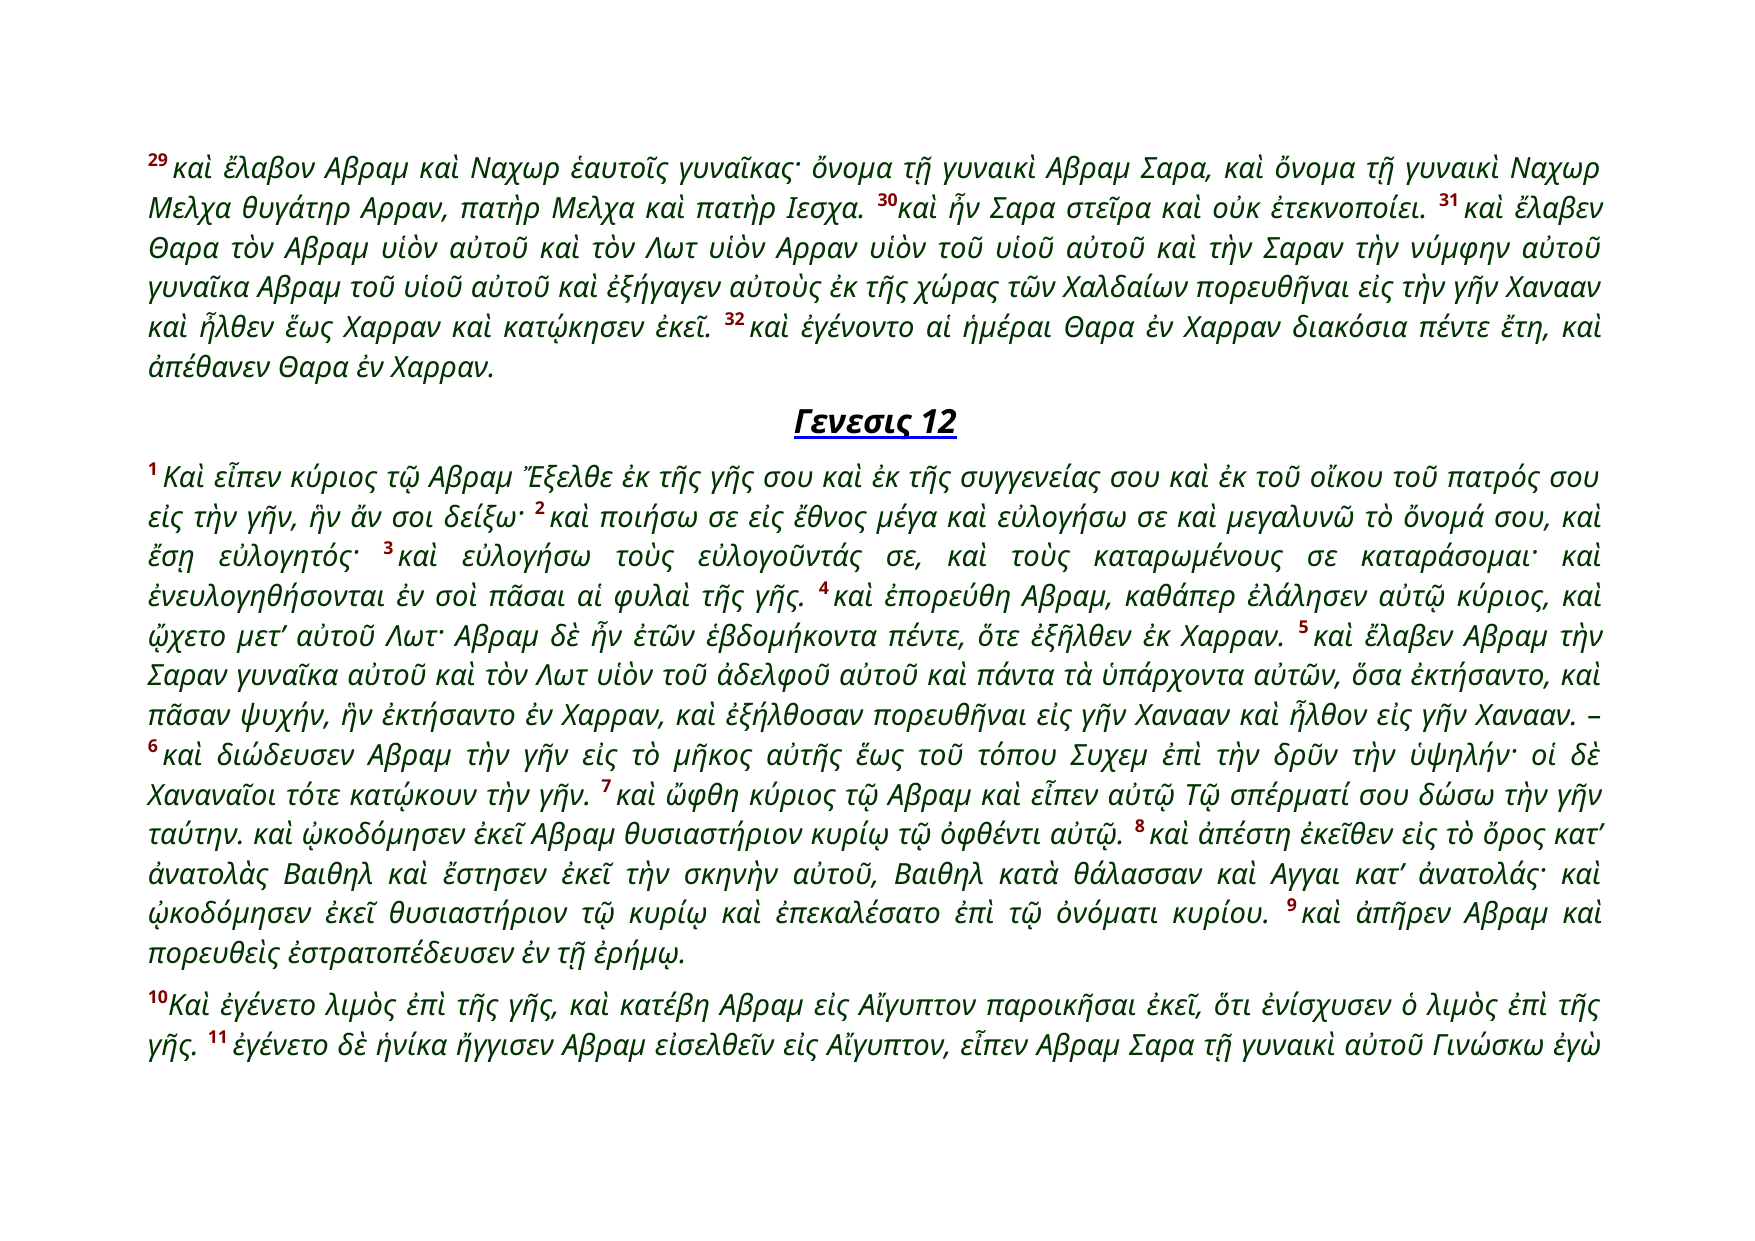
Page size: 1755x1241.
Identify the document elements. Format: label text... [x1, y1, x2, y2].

text Γενεσις 12 [148, 398, 1606, 444]
text 29 καὶ ἔλαβον Αβραμ καὶ Ναχωρ ἑαυτοῖς γυναῖκας· ὄνομα τῇ γυναικὶ Αβραμ Σαρα, καὶ ὄνομα τῇ γυναικὶ Ναχωρ Μελχα θυγάτηρ Αρραν, πατὴρ Μελχα καὶ πατὴρ Ιεσχα. 30καὶ ἦν Σαρα στεῖρα καὶ οὐκ ἐτεκνοποίει. 31 καὶ ἔλαβεν Θαρα τὸν Αβραμ υἱὸν αὐτοῦ καὶ τὸν Λωτ υἱὸν Αρραν υἱὸν τοῦ υἱοῦ αὐτοῦ καὶ τὴν Σαραν τὴν νύμφην αὐτοῦ γυναῖκα Αβραμ τοῦ υἱοῦ αὐτοῦ καὶ ἐξήγαγεν αὐτοὺς ἐκ τῆς χώρας τῶν Χαλδαίων πορευθῆναι εἰς τὴν γῆν Χανααν καὶ ἦλθεν ἕως Χαρραν καὶ κατῴκησεν ἐκεῖ. 32 καὶ ἐγένοντο αἱ ἡμέραι Θαρα ἐν Χαρραν διακόσια πέντε ἔτη, καὶ ἀπέθανεν Θαρα ἐν Χαρραν. [148, 148, 1606, 386]
text 10Καὶ ἐγένετο λιμὸς ἐπὶ τῆς γῆς, καὶ κατέβη Αβραμ εἰς Αἴγυπτον παροικῆσαι ἐκεῖ, ὅτι ἐνίσχυσεν ὁ λιμὸς ἐπὶ τῆς γῆς. 11 ἐγένετο δὲ ἡνίκα ἤγγισεν Αβραμ εἰσελθεῖν εἰς Αἴγυπτον, εἶπεν Αβραμ Σαρα τῇ γυναικὶ αὐτοῦ Γινώσκω ἐγὼ [148, 985, 1606, 1064]
text 1 Καὶ εἶπεν κύριος τῷ Αβραμ Ἔξελθε ἐκ τῆς γῆς σου καὶ ἐκ τῆς συγγενείας σου καὶ ἐκ τοῦ οἴκου τοῦ πατρός σου εἰς τὴν γῆν, ἣν ἄν σοι δείξω· 2 καὶ ποιήσω σε εἰς ἔθνος μέγα καὶ εὐλογήσω σε καὶ μεγαλυνῶ τὸ ὄνομά σου, καὶ ἔσῃ εὐλογητός· 3 καὶ εὐλογήσω τοὺς εὐλογοῦντάς σε, καὶ τοὺς καταρωμένους σε καταράσομαι· καὶ ἐνευλογηθήσονται ἐν σοὶ πᾶσαι αἱ φυλαὶ τῆς γῆς. 4 καὶ ἐπορεύθη Αβραμ, καθάπερ ἐλάλησεν αὐτῷ κύριος, καὶ ᾤχετο μετ’ αὐτοῦ Λωτ· Αβραμ δὲ ἦν ἐτῶν ἑβδομήκοντα πέντε, ὅτε ἐξῆλθεν ἐκ Χαρραν. 5 καὶ ἔλαβεν Αβραμ τὴν Σαραν γυναῖκα αὐτοῦ καὶ τὸν Λωτ υἱὸν τοῦ ἀδελφοῦ αὐτοῦ καὶ πάντα τὰ ὑπάρχοντα αὐτῶν, ὅσα ἐκτήσαντο, καὶ πᾶσαν ψυχήν, ἣν ἐκτήσαντο ἐν Χαρραν, καὶ ἐξήλθοσαν πορευθῆναι εἰς γῆν Χανααν καὶ ἦλθον εἰς γῆν Χανααν. – 6 καὶ διώδευσεν Αβραμ τὴν γῆν εἰς τὸ μῆκος αὐτῆς ἕως τοῦ τόπου Συχεμ ἐπὶ τὴν δρῦν τὴν ὑψηλήν· οἱ δὲ Χαναναῖοι τότε κατῴκουν τὴν γῆν. 7 καὶ ὤφθη κύριος τῷ Αβραμ καὶ εἶπεν αὐτῷ Τῷ σπέρματί σου δώσω τὴν γῆν ταύτην. καὶ ᾠκοδόμησεν ἐκεῖ Αβραμ θυσιαστήριον κυρίῳ τῷ ὀφθέντι αὐτῷ. 8 καὶ ἀπέστη ἐκεῖθεν εἰς τὸ ὄρος κατ’ ἀνατολὰς Βαιθηλ καὶ ἔστησεν ἐκεῖ τὴν σκηνὴν αὐτοῦ, Βαιθηλ κατὰ θάλασσαν καὶ Αγγαι κατ’ ἀνατολάς· καὶ ᾠκοδόμησεν ἐκεῖ θυσιαστήριον τῷ κυρίῳ καὶ ἐπεκαλέσατο ἐπὶ τῷ ὀνόματι κυρίου. 9 καὶ ἀπῆρεν Αβραμ καὶ πορευθεὶς ἐστρατοπέδευσεν ἐν τῇ ἐρήμῳ. [148, 456, 1606, 972]
